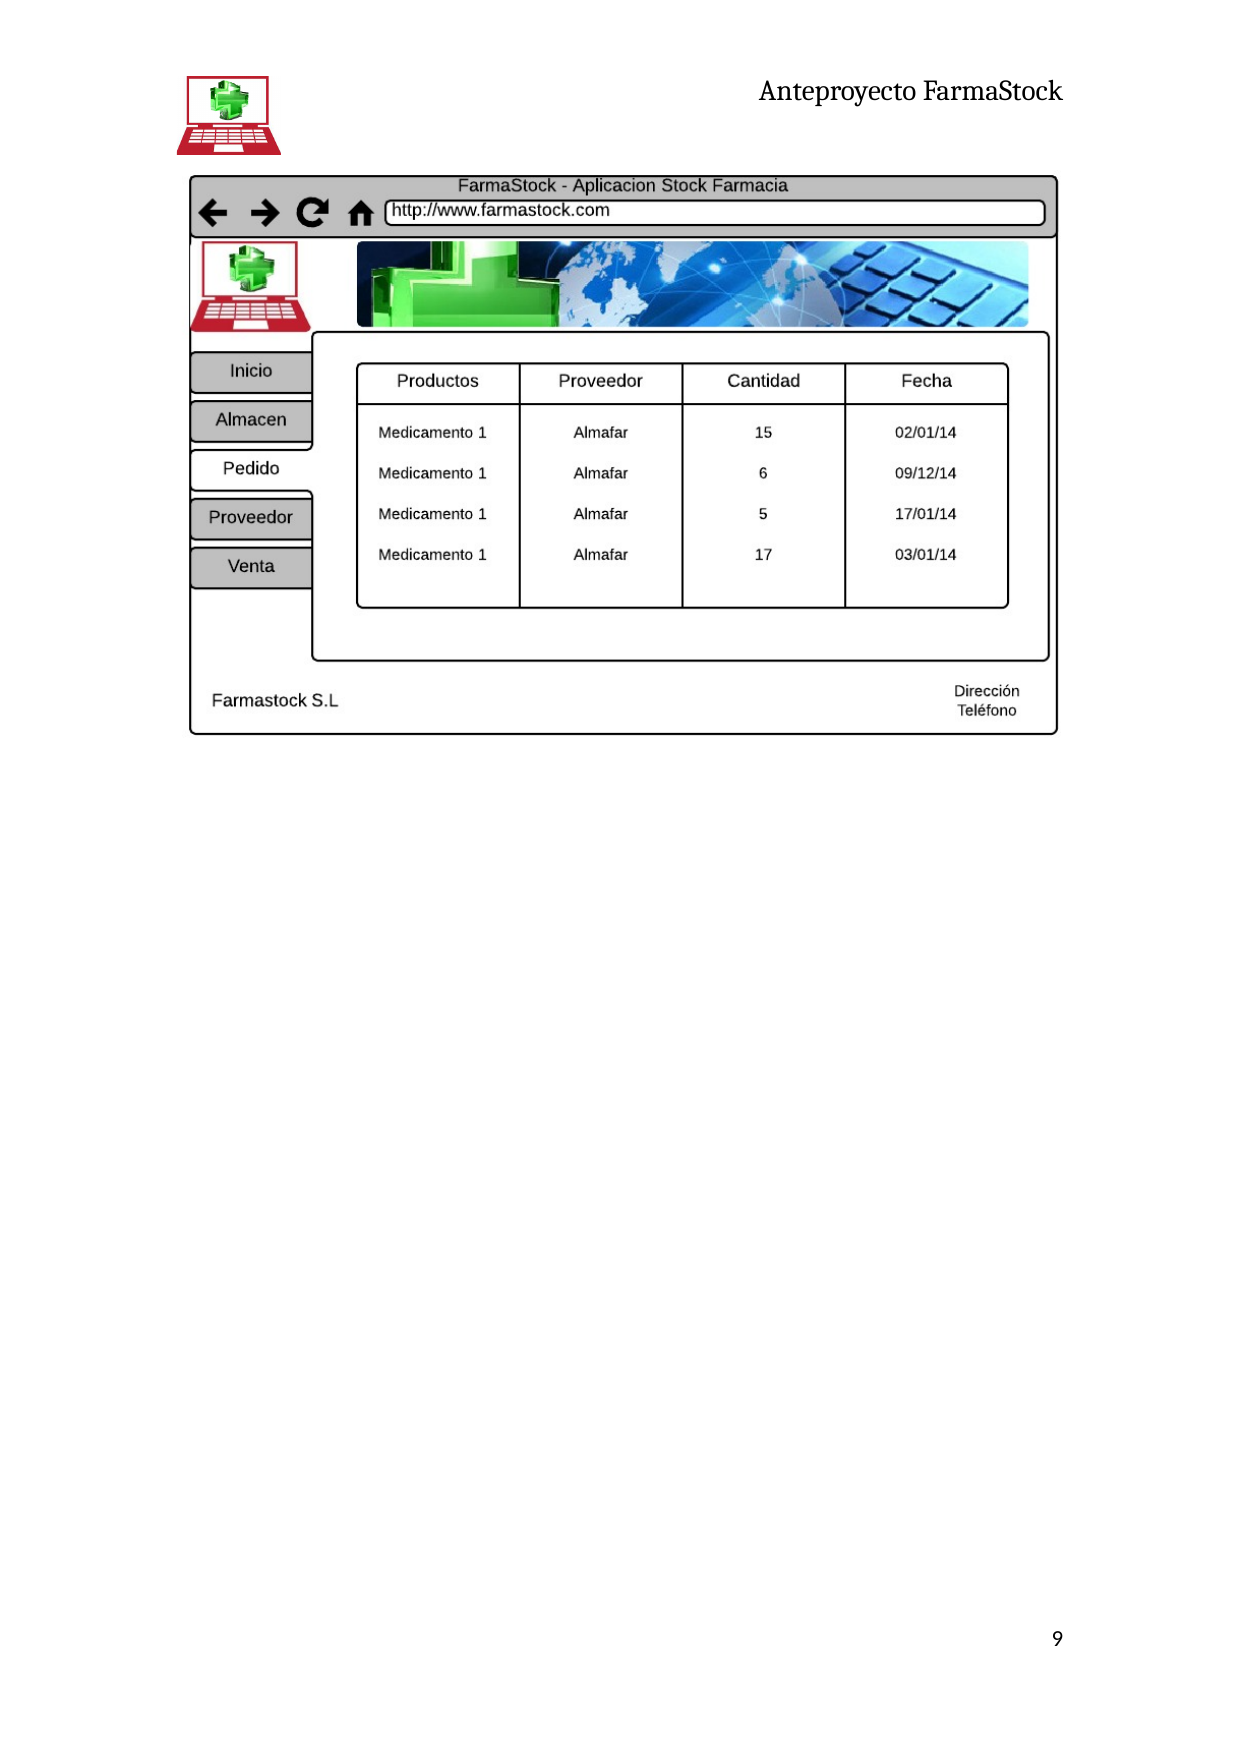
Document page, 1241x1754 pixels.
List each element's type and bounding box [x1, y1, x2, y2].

picture [180, 170, 1066, 739]
picture [176, 76, 281, 155]
